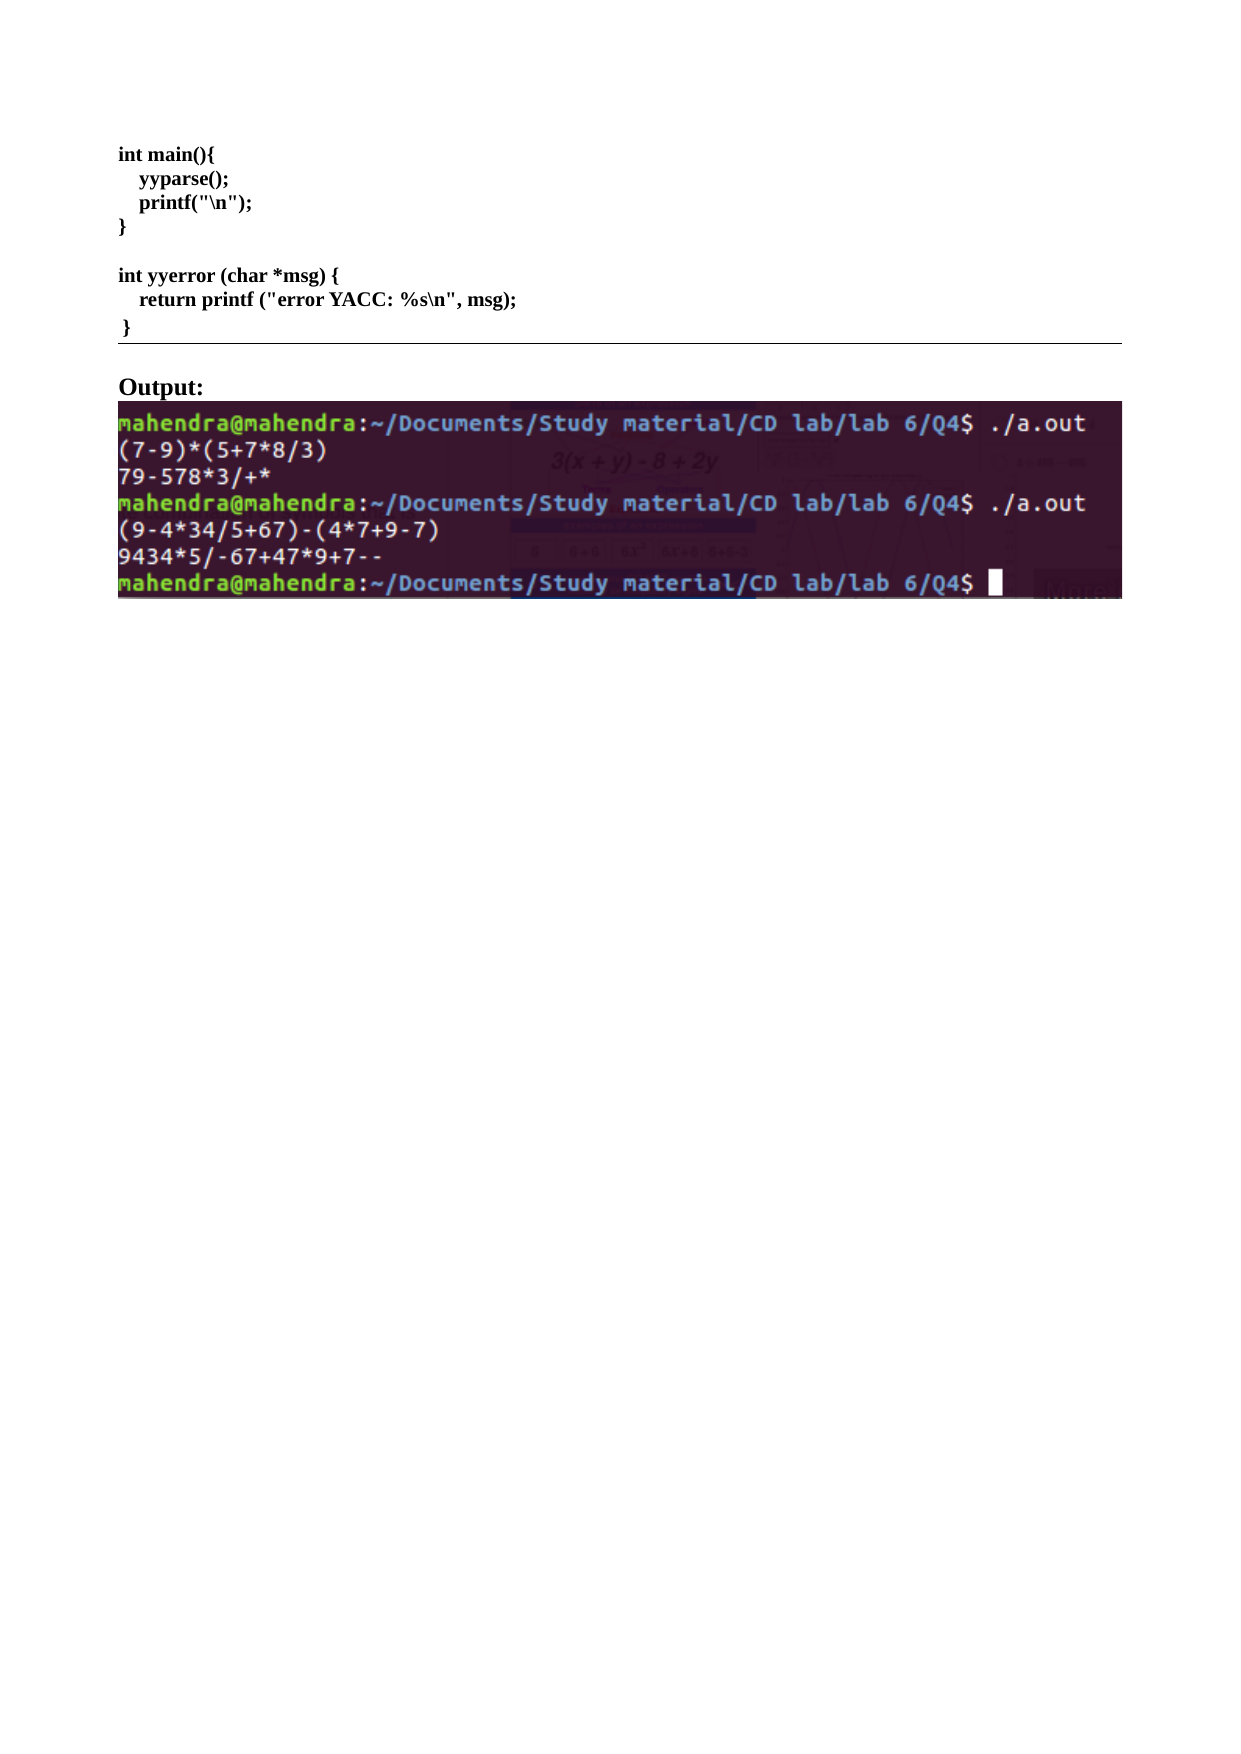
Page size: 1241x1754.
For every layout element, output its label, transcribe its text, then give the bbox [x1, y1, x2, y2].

text return printf ("error YACC: %s\n", msg); [118, 287, 1122, 311]
text } [118, 214, 1122, 238]
text int main(){ [118, 142, 1122, 166]
text int yyerror (char *msg) { [118, 262, 1122, 287]
text yyparse(); [118, 166, 1122, 190]
text printf("\n"); [118, 190, 1122, 214]
text } [118, 311, 1122, 343]
picture [118, 401, 1123, 599]
text Output: [118, 372, 1122, 401]
